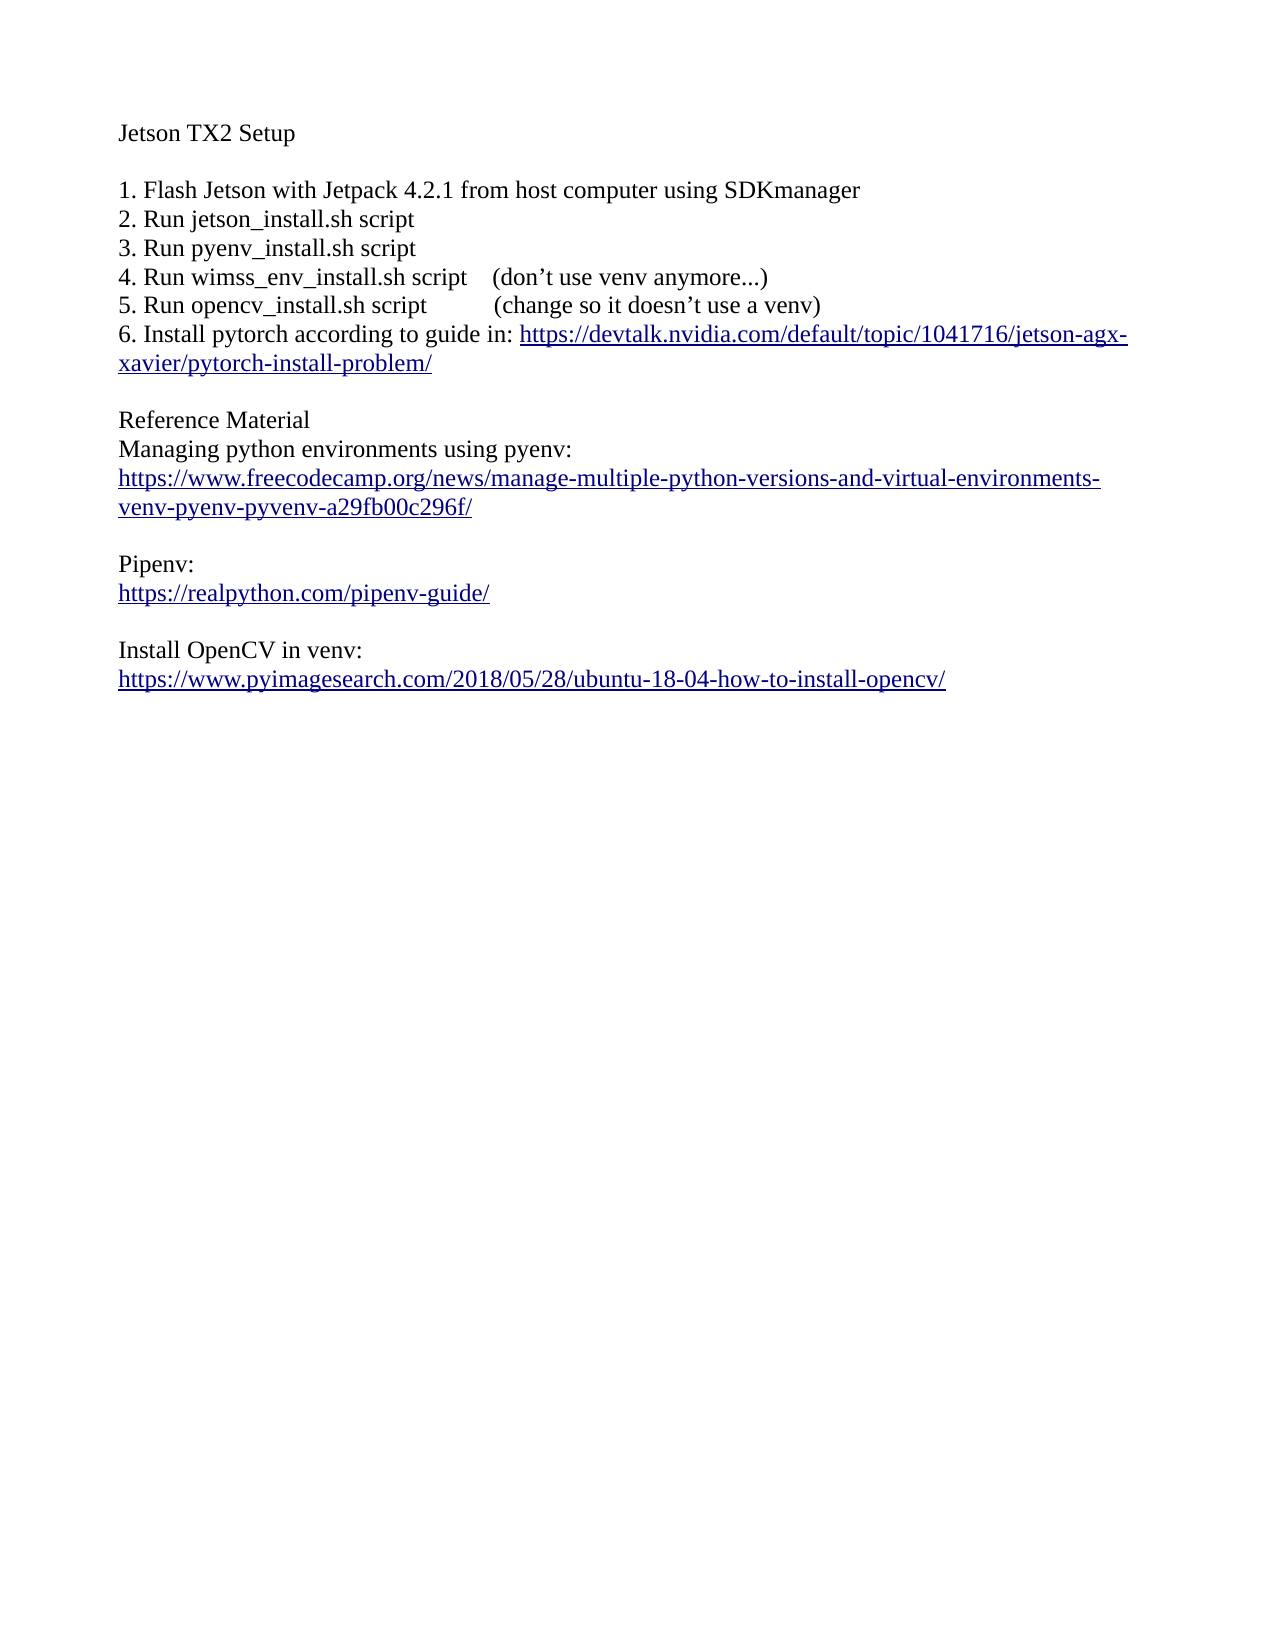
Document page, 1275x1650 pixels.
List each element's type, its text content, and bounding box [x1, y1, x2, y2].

text 2. Run jetson_install.sh script [118, 204, 1157, 233]
text Jetson TX2 Setup [118, 118, 1157, 147]
text https://www.pyimagesearch.com/2018/05/28/ubuntu-18-04-how-to-install-opencv/ [118, 664, 1157, 693]
text Managing python environments using pyenv: [118, 434, 1157, 463]
text 6. Install pytorch according to guide in: https://devtalk.nvidia.com/default/topic/1041716/jetson-agx-xavier/pytorch-install-problem/ [118, 319, 1157, 377]
text Install OpenCV in venv: [118, 636, 1157, 664]
text 4. Run wimss_env_install.sh script (don’t use venv anymore...) [118, 262, 1157, 291]
text Pipenv: [118, 549, 1157, 578]
text 1. Flash Jetson with Jetpack 4.2.1 from host computer using SDKmanager [118, 176, 1157, 204]
text 5. Run opencv_install.sh script (change so it doesn’t use a venv) [118, 291, 1157, 319]
text https://realpython.com/pipenv-guide/ [118, 578, 1157, 607]
text 3. Run pyenv_install.sh script [118, 233, 1157, 262]
text https://www.freecodecamp.org/news/manage-multiple-python-versions-and-virtual-environments-venv-pyenv-pyvenv-a29fb00c296f/ [118, 463, 1157, 521]
text Reference Material [118, 406, 1157, 434]
